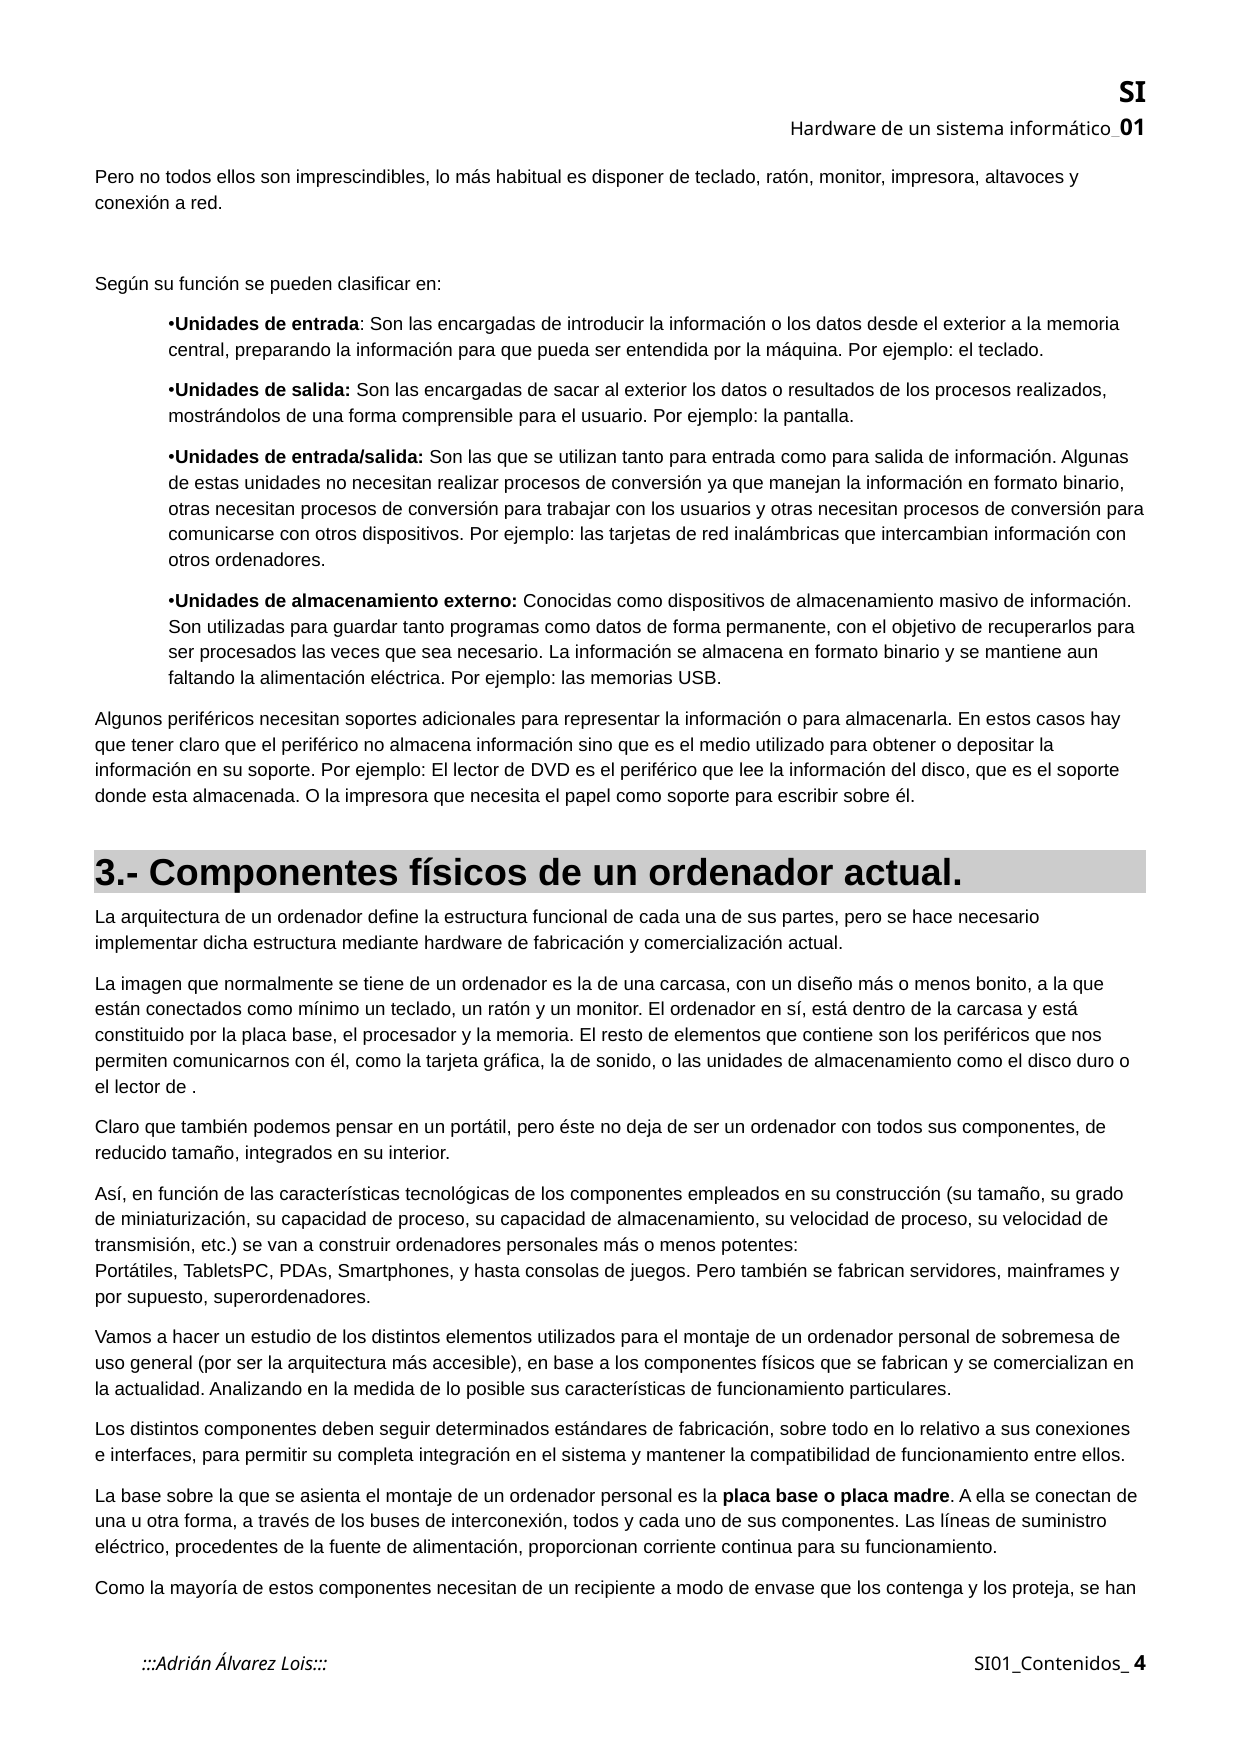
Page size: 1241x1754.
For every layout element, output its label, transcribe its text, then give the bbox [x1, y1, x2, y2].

list Unidades de salida: Son las encargadas de sacar al exterior los datos o resultados de los procesos realizados, mostrándolos de una forma comprensible para el usuario. Por ejemplo: la pantalla. [94, 379, 1146, 427]
text Claro que también podemos pensar en un portátil, pero éste no deja de ser un ordenador con todos sus componentes, de reducido tamaño, integrados en su interior. [94, 1116, 1146, 1163]
text Como la mayoría de estos componentes necesitan de un recipiente a modo de envase que los contenga y los proteja, se han [94, 1576, 1146, 1598]
text Pero no todos ellos son imprescindibles, lo más habitual es disponer de teclado, ratón, monitor, impresora, altavoces y conexión a red. [94, 166, 1146, 213]
list Unidades de entrada/salida: Son las que se utilizan tanto para entrada como para salida de información. Algunas de estas unidades no necesitan realizar procesos de conversión ya que manejan la información en formato binario, otras necesitan procesos de conversión para trabajar con los usuarios y otras necesitan procesos de conversión para comunicarse con otros dispositivos. Por ejemplo: las tarjetas de red inalámbricas que intercambian información con otros ordenadores. [94, 446, 1146, 571]
list Unidades de almacenamiento externo: Conocidas como dispositivos de almacenamiento masivo de información. Son utilizadas para guardar tanto programas como datos de forma permanente, con el objetivo de recuperarlos para ser procesados las veces que sea necesario. La información se almacena en formato binario y se mantiene aun faltando la alimentación eléctrica. Por ejemplo: las memorias USB. [94, 589, 1146, 689]
text Algunos periféricos necesitan soportes adicionales para representar la información o para almacenarla. En estos casos hay que tener claro que el periférico no almacena información sino que es el medio utilizado para obtener o depositar la información en su soporte. Por ejemplo: El lector de DVD es el periférico que lee la información del disco, que es el soporte donde esta almacenada. O la impresora que necesita el papel como soporte para escribir sobre él. [94, 707, 1146, 807]
text Según su función se pueden clasificar en: [94, 272, 1146, 294]
text Los distintos componentes deben seguir determinados estándares de fabricación, sobre todo en lo relativo a sus conexiones e interfaces, para permitir su completa integración en el sistema y mantener la compatibilidad de funcionamiento entre ellos. [94, 1418, 1146, 1466]
subtitle 3.- Componentes físicos de un ordenador actual. [94, 850, 1146, 893]
text Así, en función de las características tecnológicas de los componentes empleados en su construcción (su tamaño, su grado de miniaturización, su capacidad de proceso, su capacidad de almacenamiento, su velocidad de proceso, su velocidad de transmisión, etc.) se van a construir ordenadores personales más o menos potentes: Portátiles, TabletsPC, PDAs, Smartphones, y hasta consolas de juegos. Pero también se fabrican servidores, mainframes y por supuesto, superordenadores. [94, 1182, 1146, 1307]
text Vamos a hacer un estudio de los distintos elementos utilizados para el montaje de un ordenador personal de sobremesa de uso general (por ser la arquitectura más accesible), en base a los componentes físicos que se fabrican y se comercializan en la actualidad. Analizando en la medida de lo posible sus características de funcionamiento particulares. [94, 1326, 1146, 1399]
list Unidades de entrada: Son las encargadas de introducir la información o los datos desde el exterior a la memoria central, preparando la información para que pueda ser entendida por la máquina. Por ejemplo: el teclado. [94, 313, 1146, 360]
text La base sobre la que se asienta el montaje de un ordenador personal es la placa base o placa madre. A ella se conectan de una u otra forma, a través de los buses de interconexión, todos y cada uno de sus componentes. Las líneas de suministro eléctrico, procedentes de la fuente de alimentación, proporcionan corriente continua para su funcionamiento. [94, 1484, 1146, 1558]
text La imagen que normalmente se tiene de un ordenador es la de una carcasa, con un diseño más o menos bonito, a la que están conectados como mínimo un teclado, un ratón y un monitor. El ordenador en sí, está dentro de la carcasa y está constituido por la placa base, el procesador y la memoria. El resto de elementos que contiene son los periféricos que nos permiten comunicarnos con él, como la tarjeta gráfica, la de sonido, o las unidades de almacenamiento como el disco duro o el lector de . [94, 972, 1146, 1097]
text La arquitectura de un ordenador define la estructura funcional de cada una de sus partes, pero se hace necesario implementar dicha estructura mediante hardware de fabricación y comercialización actual. [94, 906, 1146, 953]
